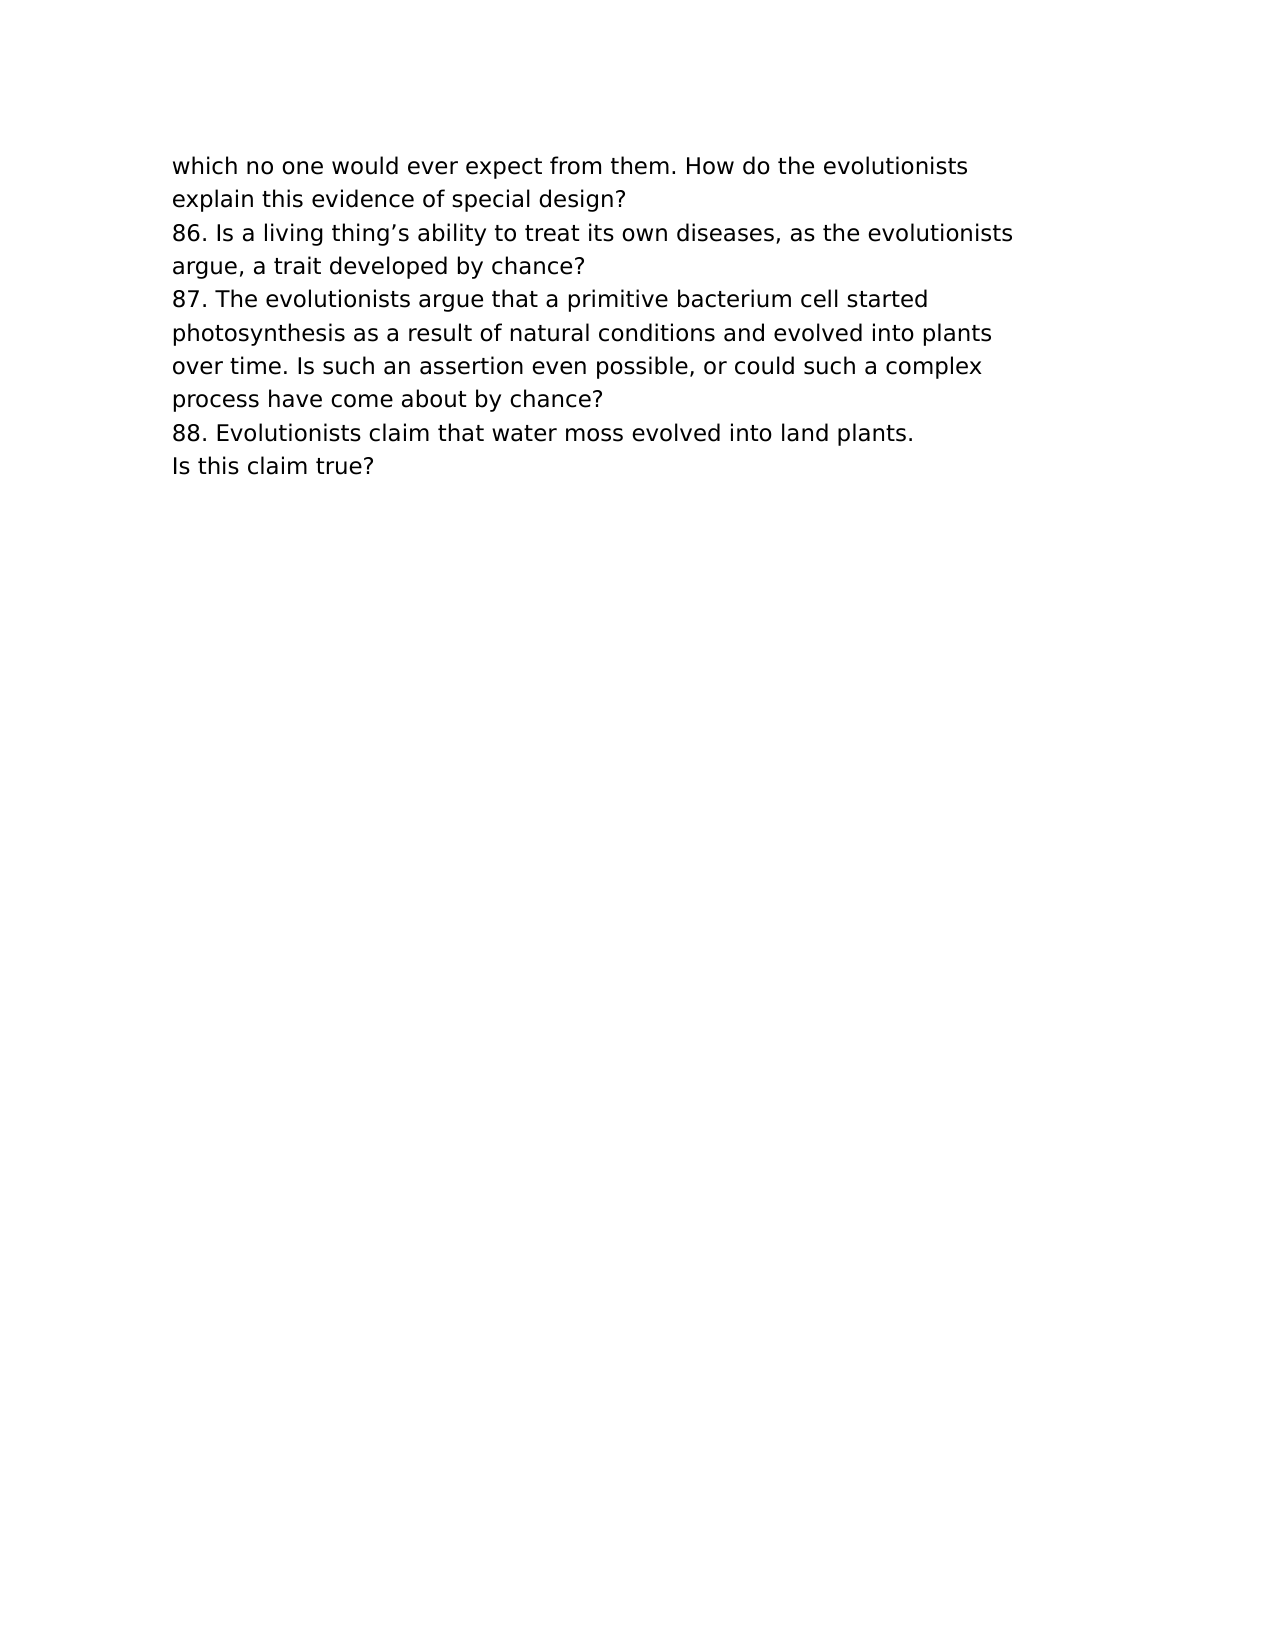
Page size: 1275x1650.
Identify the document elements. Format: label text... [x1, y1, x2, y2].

text which no one would ever expect from them. How do the evolutionists [112, 148, 1145, 181]
text 86. Is a living thing’s ability to treat its own diseases, as the evolutionists [112, 214, 1145, 248]
text over time. Is such an assertion even possible, or could such a complex [112, 348, 1145, 381]
text 88. Evolutionists claim that water moss evolved into land plants. [112, 414, 1145, 448]
text argue, a trait developed by chance? [112, 248, 1145, 281]
text process have come about by chance? [112, 381, 1145, 414]
text 87. The evolutionists argue that a primitive bacterium cell started [112, 281, 1145, 314]
text photosynthesis as a result of natural conditions and evolved into plants [112, 314, 1145, 348]
text Is this claim true? [112, 448, 1145, 481]
text explain this evidence of special design? [112, 181, 1145, 214]
